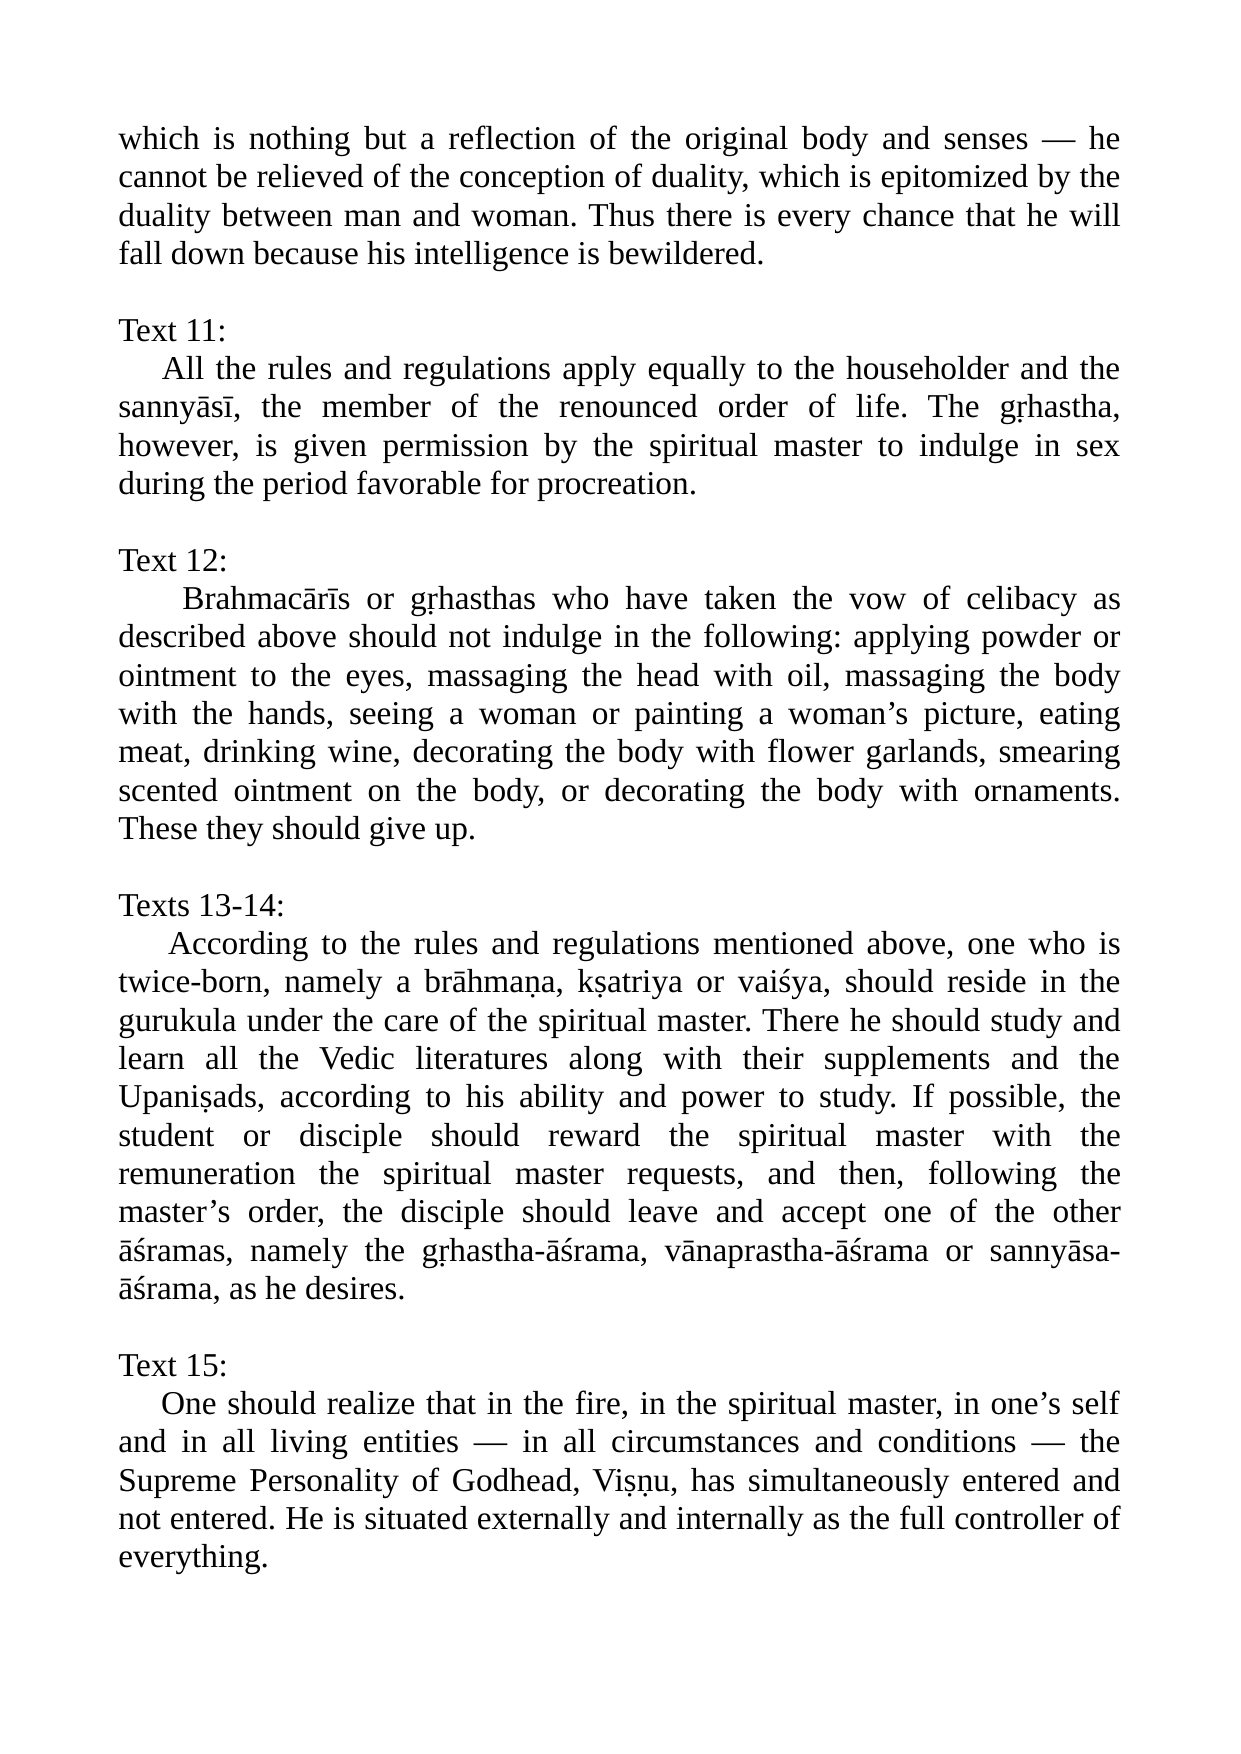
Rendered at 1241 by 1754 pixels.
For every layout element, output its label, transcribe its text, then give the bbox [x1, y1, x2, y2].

text Brahmacārīs or gṛhasthas who have taken the vow of celibacy as described above should not indulge in the following: applying powder or ointment to the eyes, massaging the head with oil, massaging the body with the hands, seeing a woman or painting a woman’s picture, eating meat, drinking wine, decorating the body with flower garlands, smearing scented ointment on the body, or decorating the body with ornaments. These they should give up. [118, 578, 1122, 846]
text which is nothing but a reflection of the original body and senses — he cannot be relieved of the conception of duality, which is epitomized by the duality between man and woman. Thus there is every chance that he will fall down because his intelligence is bewildered. [118, 118, 1122, 271]
text Text 15: [118, 1345, 1122, 1383]
text All the rules and regulations apply equally to the householder and the sannyāsī, the member of the renounced order of life. The gṛhastha, however, is given permission by the spiritual master to indulge in sex during the period favorable for procreation. [118, 348, 1122, 501]
text Texts 13-14: [118, 885, 1122, 923]
text According to the rules and regulations mentioned above, one who is twice-born, namely a brāhmaṇa, kṣatriya or vaiśya, should reside in the gurukula under the care of the spiritual master. There he should study and learn all the Vedic literatures along with their supplements and the Upaniṣads, according to his ability and power to study. If possible, the student or disciple should reward the spiritual master with the remuneration the spiritual master requests, and then, following the master’s order, the disciple should leave and accept one of the other āśramas, namely the gṛhastha-āśrama, vānaprastha-āśrama or sannyāsa-āśrama, as he desires. [118, 923, 1122, 1306]
text Text 12: [118, 540, 1122, 578]
text One should realize that in the fire, in the spiritual master, in one’s self and in all living entities — in all circumstances and conditions — the Supreme Personality of Godhead, Viṣṇu, has simultaneously entered and not entered. He is situated externally and internally as the full controller of everything. [118, 1383, 1122, 1575]
text Text 11: [118, 310, 1122, 348]
